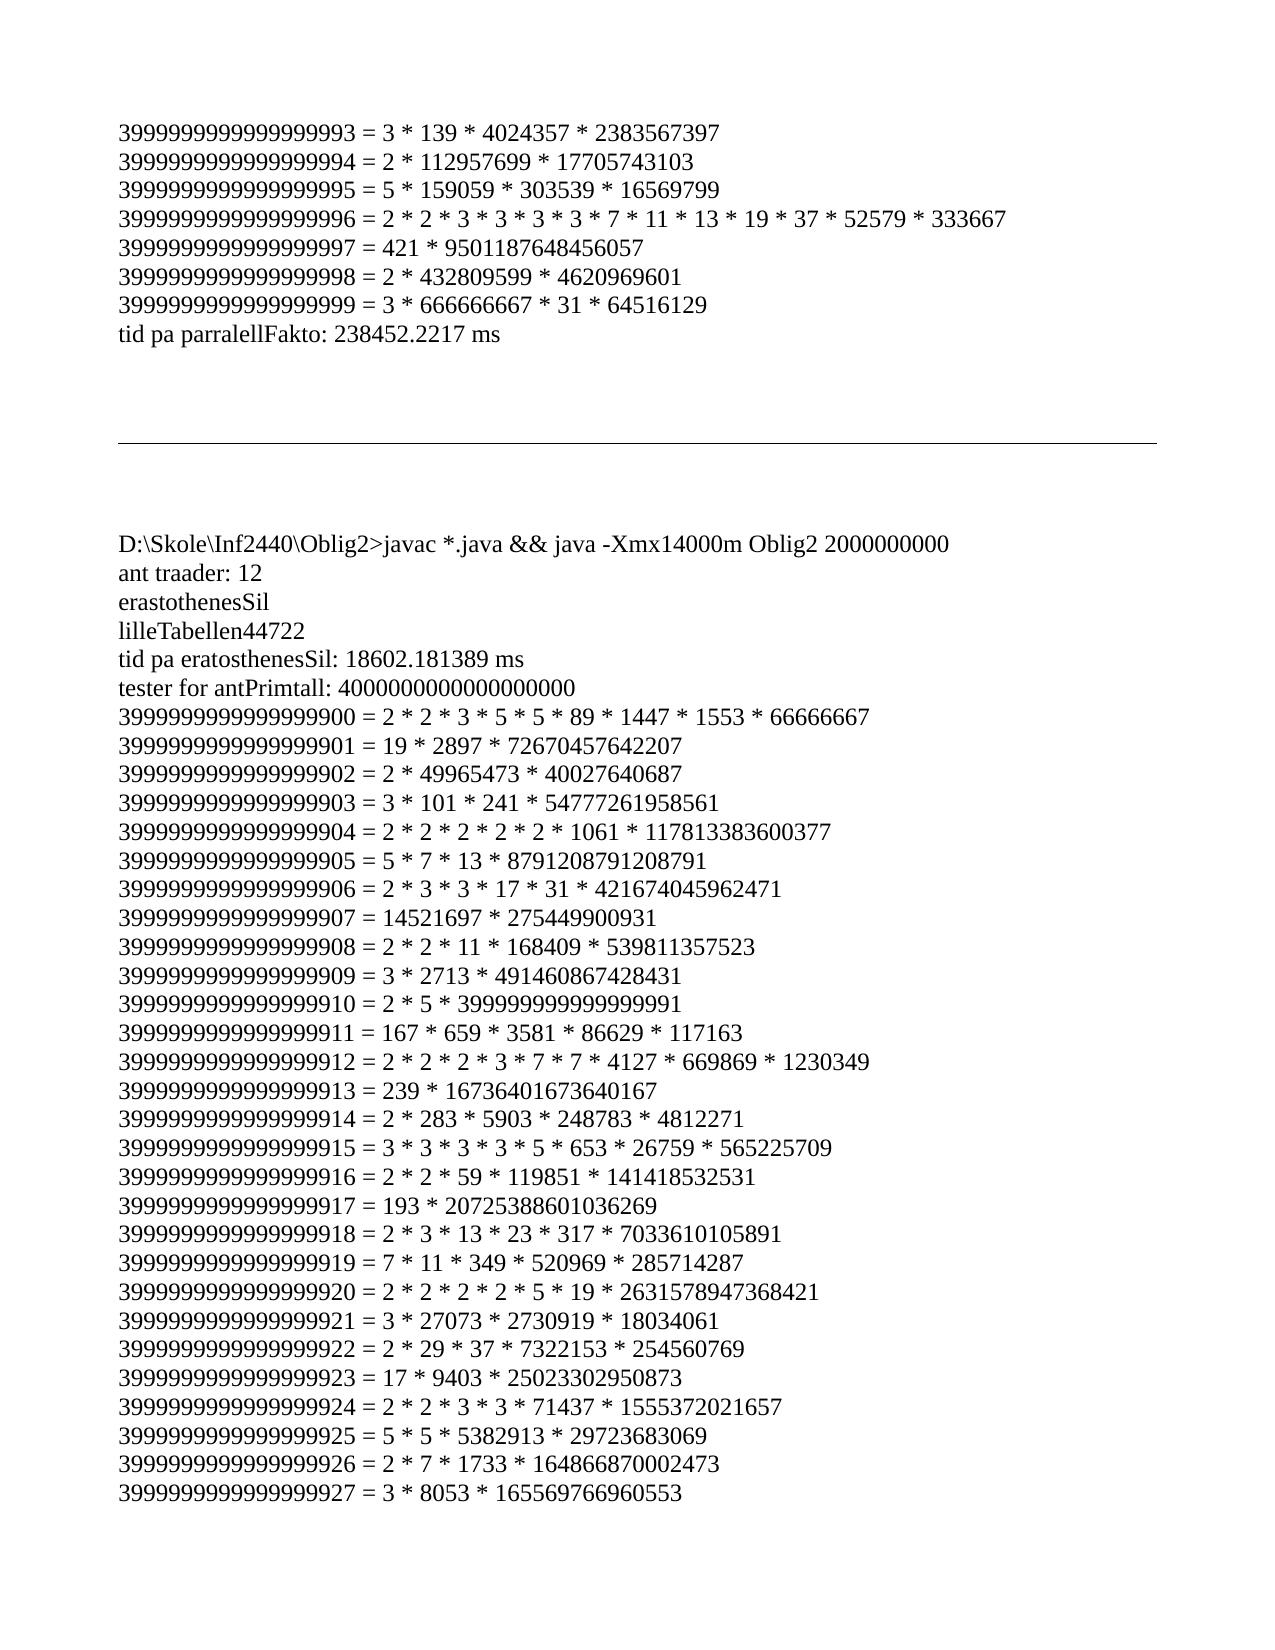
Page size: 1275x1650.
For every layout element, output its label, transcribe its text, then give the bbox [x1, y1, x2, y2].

text 3999999999999999910 = 2 * 5 * 399999999999999991 [118, 989, 1157, 1018]
text 3999999999999999998 = 2 * 432809599 * 4620969601 [118, 262, 1157, 291]
text 3999999999999999994 = 2 * 112957699 * 17705743103 [118, 147, 1157, 176]
text lilleTabellen44722 [118, 616, 1157, 644]
text 3999999999999999993 = 3 * 139 * 4024357 * 2383567397 [118, 118, 1157, 147]
text 3999999999999999913 = 239 * 16736401673640167 [118, 1076, 1157, 1104]
text 3999999999999999900 = 2 * 2 * 3 * 5 * 5 * 89 * 1447 * 1553 * 66666667 [118, 702, 1157, 731]
text 3999999999999999927 = 3 * 8053 * 165569766960553 [118, 1478, 1157, 1507]
text 3999999999999999914 = 2 * 283 * 5903 * 248783 * 4812271 [118, 1104, 1157, 1133]
text 3999999999999999911 = 167 * 659 * 3581 * 86629 * 117163 [118, 1018, 1157, 1047]
text erastothenesSil [118, 587, 1157, 616]
text 3999999999999999995 = 5 * 159059 * 303539 * 16569799 [118, 176, 1157, 204]
text 3999999999999999924 = 2 * 2 * 3 * 3 * 71437 * 1555372021657 [118, 1392, 1157, 1421]
text 3999999999999999996 = 2 * 2 * 3 * 3 * 3 * 3 * 7 * 11 * 13 * 19 * 37 * 52579 * 333667 [118, 204, 1157, 233]
text 3999999999999999917 = 193 * 20725388601036269 [118, 1191, 1157, 1219]
text 3999999999999999997 = 421 * 9501187648456057 [118, 233, 1157, 262]
text 3999999999999999926 = 2 * 7 * 1733 * 164866870002473 [118, 1449, 1157, 1478]
text 3999999999999999907 = 14521697 * 275449900931 [118, 903, 1157, 932]
text tester for antPrimtall: 4000000000000000000 [118, 673, 1157, 702]
text 3999999999999999906 = 2 * 3 * 3 * 17 * 31 * 421674045962471 [118, 874, 1157, 903]
text tid pa parralellFakto: 238452.2217 ms [118, 319, 1157, 348]
text D:\Skole\Inf2440\Oblig2>javac *.java && java -Xmx14000m Oblig2 2000000000 [118, 529, 1157, 558]
text 3999999999999999918 = 2 * 3 * 13 * 23 * 317 * 7033610105891 [118, 1219, 1157, 1248]
text 3999999999999999902 = 2 * 49965473 * 40027640687 [118, 759, 1157, 788]
text 3999999999999999919 = 7 * 11 * 349 * 520969 * 285714287 [118, 1248, 1157, 1277]
text 3999999999999999925 = 5 * 5 * 5382913 * 29723683069 [118, 1421, 1157, 1449]
text 3999999999999999915 = 3 * 3 * 3 * 3 * 5 * 653 * 26759 * 565225709 [118, 1133, 1157, 1162]
text 3999999999999999903 = 3 * 101 * 241 * 54777261958561 [118, 788, 1157, 817]
text 3999999999999999916 = 2 * 2 * 59 * 119851 * 141418532531 [118, 1162, 1157, 1191]
text 3999999999999999908 = 2 * 2 * 11 * 168409 * 539811357523 [118, 932, 1157, 961]
text 3999999999999999905 = 5 * 7 * 13 * 8791208791208791 [118, 846, 1157, 874]
text 3999999999999999923 = 17 * 9403 * 25023302950873 [118, 1363, 1157, 1392]
text ant traader: 12 [118, 558, 1157, 587]
text 3999999999999999921 = 3 * 27073 * 2730919 * 18034061 [118, 1306, 1157, 1334]
text 3999999999999999912 = 2 * 2 * 2 * 3 * 7 * 7 * 4127 * 669869 * 1230349 [118, 1047, 1157, 1076]
text tid pa eratosthenesSil: 18602.181389 ms [118, 644, 1157, 673]
text 3999999999999999904 = 2 * 2 * 2 * 2 * 2 * 1061 * 117813383600377 [118, 817, 1157, 846]
text 3999999999999999999 = 3 * 666666667 * 31 * 64516129 [118, 291, 1157, 319]
text 3999999999999999922 = 2 * 29 * 37 * 7322153 * 254560769 [118, 1334, 1157, 1363]
text 3999999999999999901 = 19 * 2897 * 72670457642207 [118, 731, 1157, 759]
text 3999999999999999920 = 2 * 2 * 2 * 2 * 5 * 19 * 2631578947368421 [118, 1277, 1157, 1306]
text 3999999999999999909 = 3 * 2713 * 491460867428431 [118, 961, 1157, 989]
